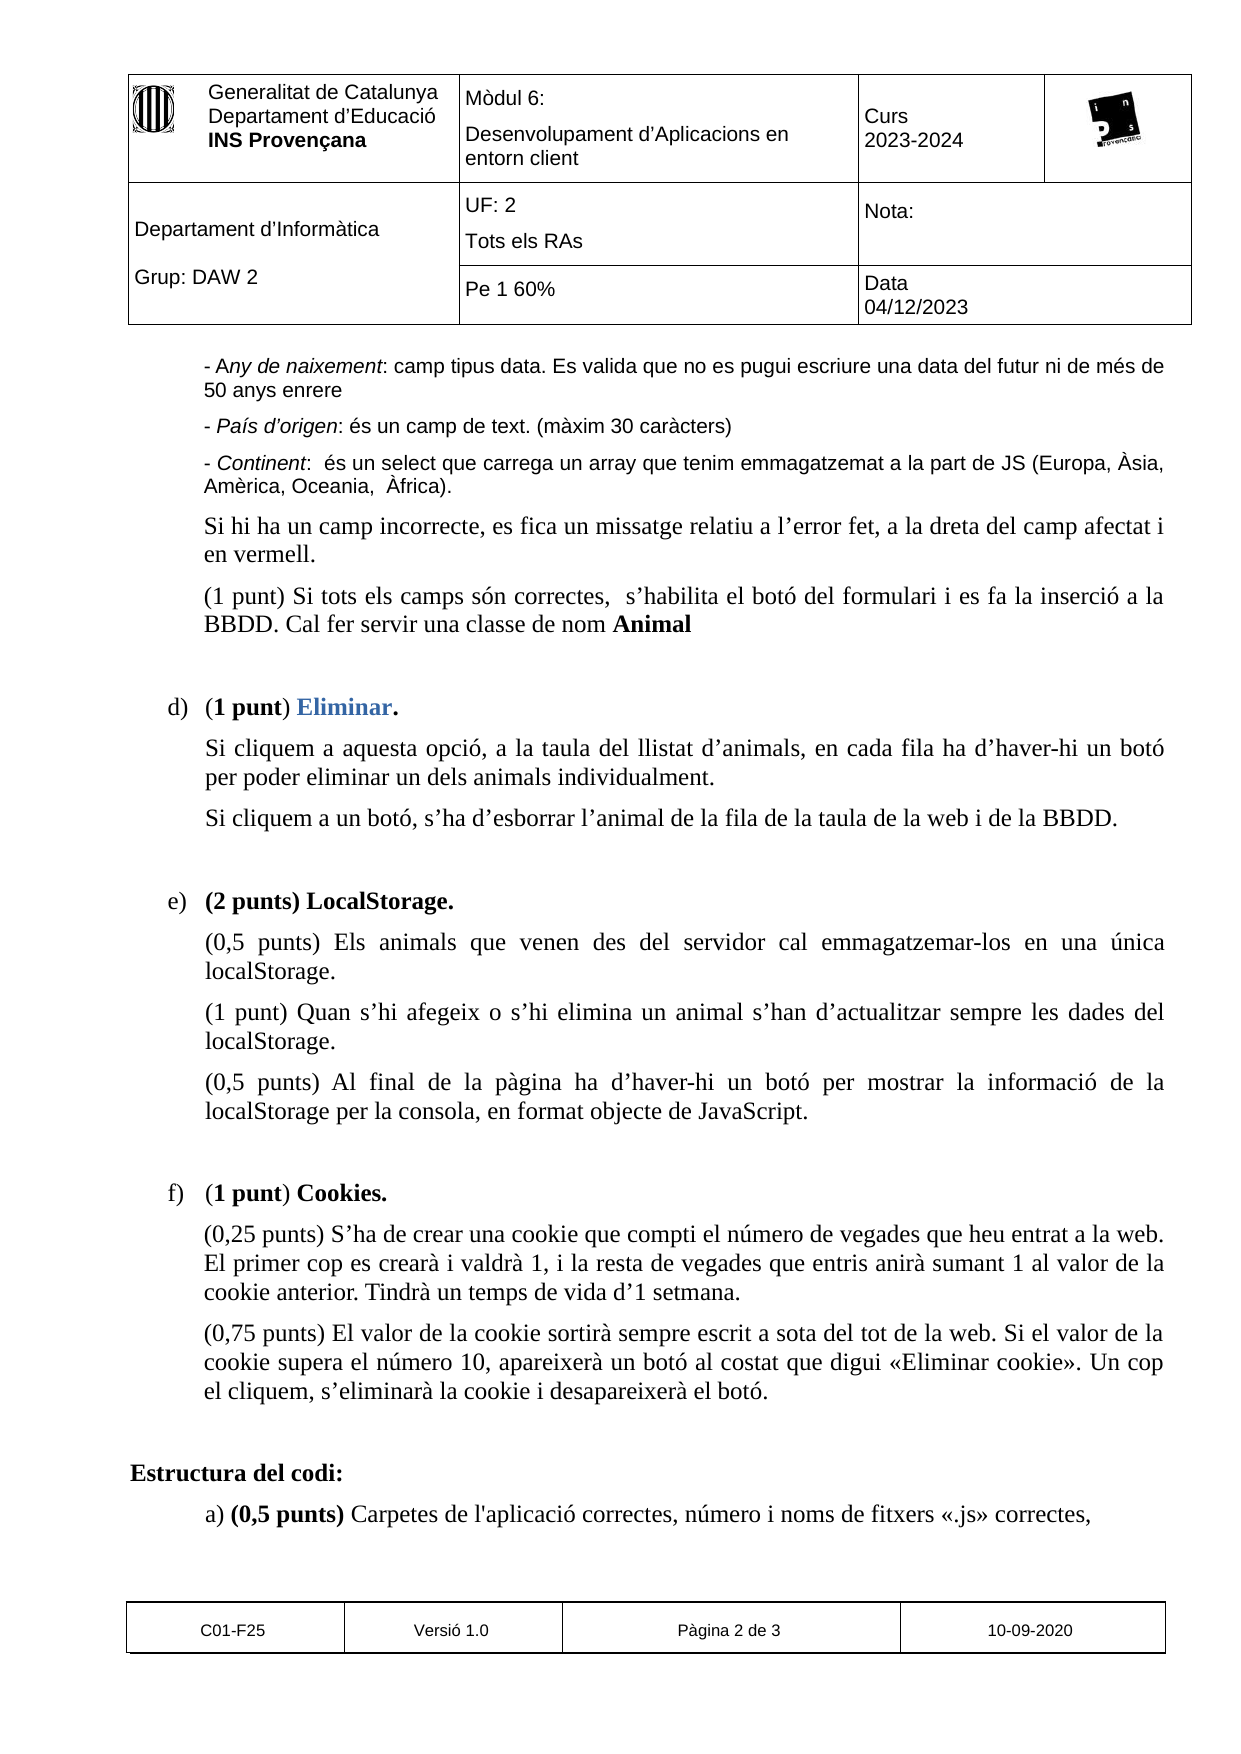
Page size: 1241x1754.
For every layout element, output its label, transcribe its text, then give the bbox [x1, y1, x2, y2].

text (0,5 punts) Els animals que venen des del servidor cal emmagatzemar-los en una única localStorage. [205, 927, 1166, 984]
text - Continent: és un select que carrega un array que tenim emmagatzemat a la part de JS (Europa, Àsia, Amèrica, Oceania, Àfrica). [203, 450, 1166, 498]
text (0,5 punts) Al final de la pàgina ha d’haver-hi un botó per mostrar la informació de la localStorage per la consola, en format objecte de JavaScript. [205, 1067, 1166, 1124]
list (1 punt) Cookies. [167, 1178, 1166, 1207]
text Si cliquem a un botó, s’ha d’esborrar l’animal de la fila de la taula de la web i de la BBDD. [205, 803, 1166, 832]
text (1 punt) Si tots els camps són correctes, s’habilita el botó del formulari i es fa la inserció a la BBDD. Cal fer servir una classe de nom Animal [203, 581, 1166, 638]
text a) (0,5 punts) Carpetes de l'aplicació correctes, número i noms de fitxers «.js» correctes, [130, 1499, 1166, 1528]
text Estructura del codi: [130, 1458, 1166, 1487]
text Si cliquem a aquesta opció, a la taula del llistat d’animals, en cada fila ha d’haver-hi un botó per poder eliminar un dels animals individualment. [205, 733, 1166, 791]
list (2 punts) LocalStorage. [167, 886, 1166, 914]
text - Any de naixement: camp tipus data. Es valida que no es pugui escriure una data del futur ni de més de 50 anys enrere [203, 353, 1166, 401]
text (1 punt) Quan s’hi afegeix o s’hi elimina un animal s’han d’actualitzar sempre les dades del localStorage. [205, 997, 1166, 1054]
text Si hi ha un camp incorrecte, es fica un missatge relatiu a l’error fet, a la dreta del camp afectat i en vermell. [203, 511, 1166, 568]
text - País d’origen: és un camp de text. (màxim 30 caràcters) [203, 414, 1166, 438]
list (1 punt) Eliminar. [167, 692, 1166, 721]
text (0,25 punts) S’ha de crear una cookie que compti el número de vegades que heu entrat a la web. El primer cop es crearà i valdrà 1, i la resta de vegades que entris anirà sumant 1 al valor de la cookie anterior. Tindrà un temps de vida d’1 setmana. [203, 1219, 1166, 1306]
text (0,75 punts) El valor de la cookie sortirà sempre escrit a sota del tot de la web. Si el valor de la cookie supera el número 10, apareixerà un botó al costat que digui «Eliminar cookie». Un cop el cliquem, s’eliminarà la cookie i desapareixerà el botó. [203, 1318, 1166, 1404]
